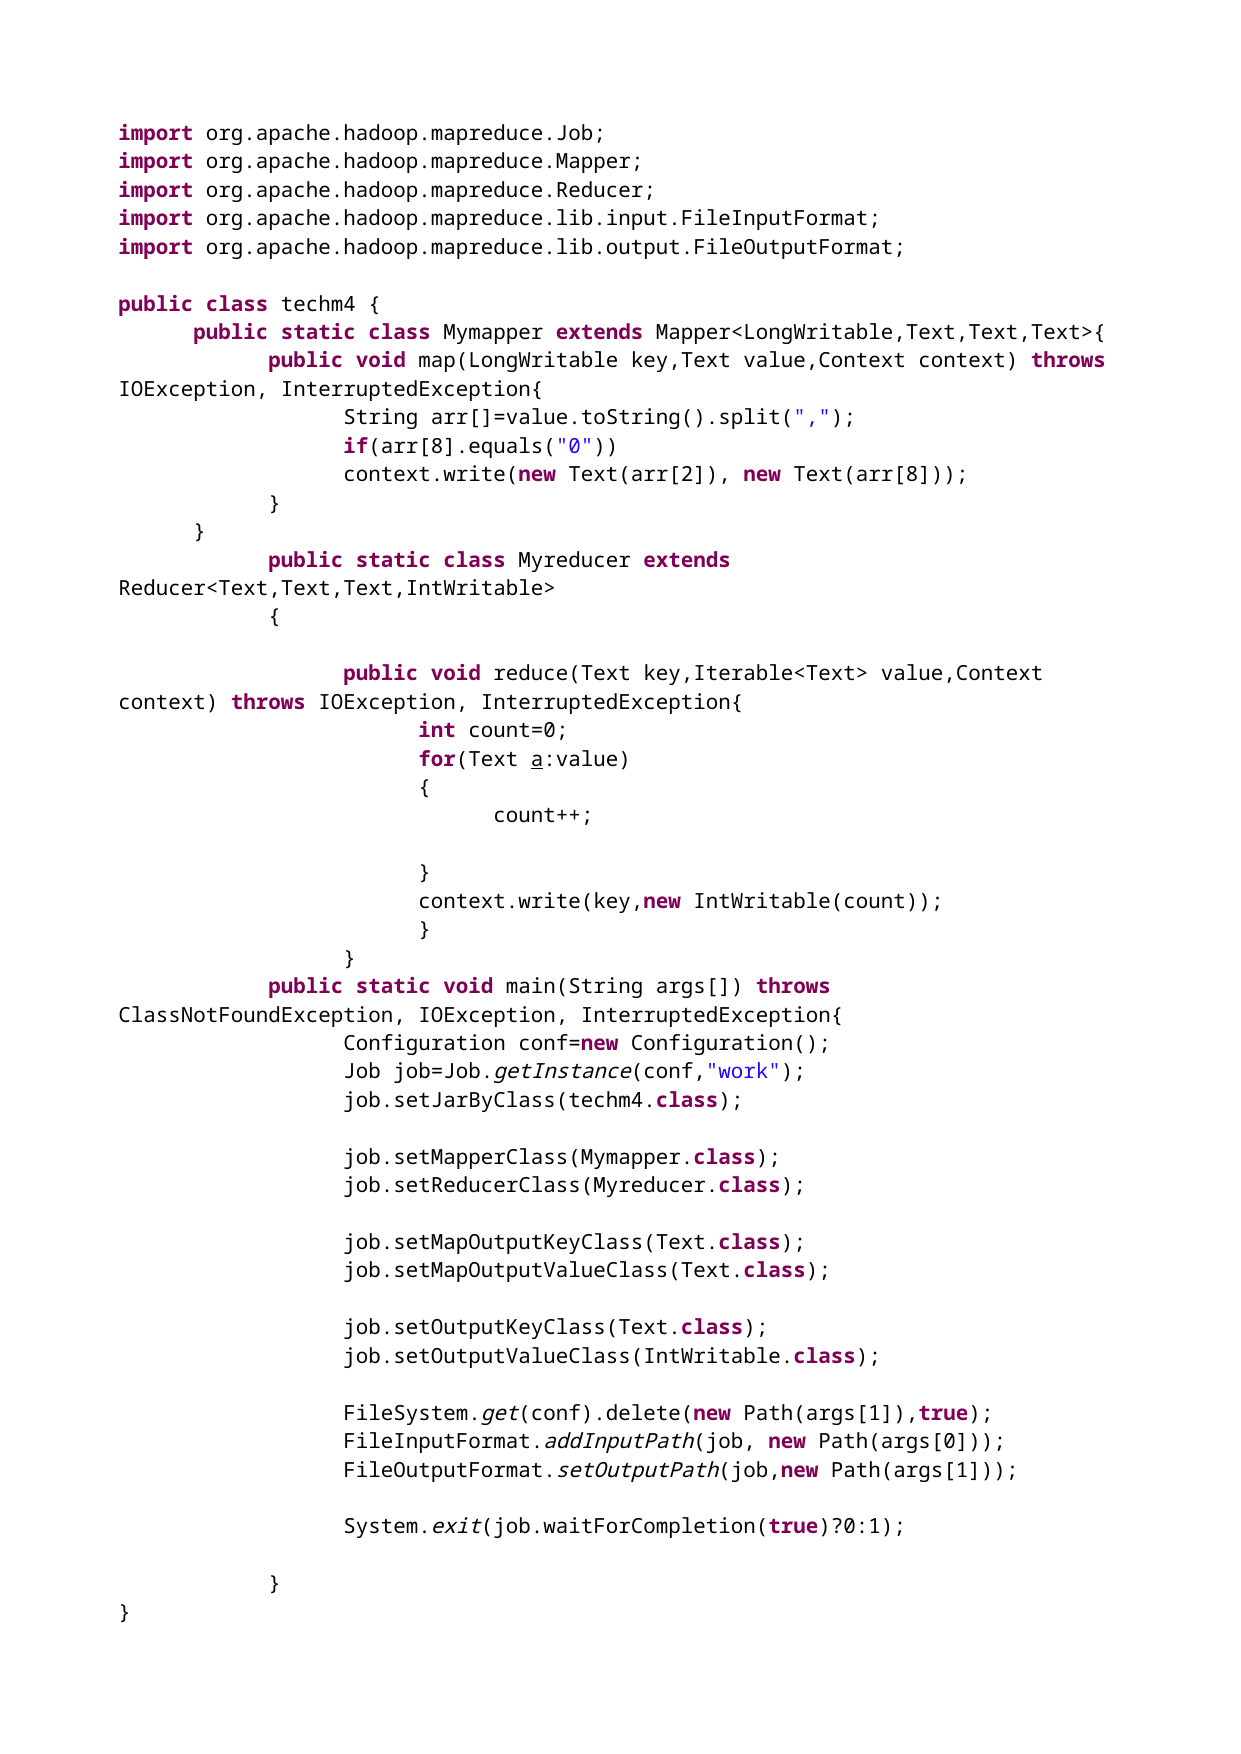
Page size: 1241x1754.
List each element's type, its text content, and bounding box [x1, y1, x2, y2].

text System.exit(job.waitForCompletion(true)?0:1); [118, 1512, 1122, 1540]
text } [118, 914, 1122, 943]
text FileSystem.get(conf).delete(new Path(args[1]),true); [118, 1398, 1122, 1426]
text import org.apache.hadoop.mapreduce.lib.input.FileInputFormat; [118, 203, 1122, 232]
text job.setJarByClass(techm4.class); [118, 1085, 1122, 1113]
text public static class Myreducer extends Reducer<Text,Text,Text,IntWritable> [118, 545, 1122, 602]
text job.setOutputValueClass(IntWritable.class); [118, 1341, 1122, 1369]
text } [118, 488, 1122, 516]
text import org.apache.hadoop.mapreduce.Mapper; [118, 147, 1122, 175]
text FileOutputFormat.setOutputPath(job,new Path(args[1])); [118, 1455, 1122, 1483]
text FileInputFormat.addInputPath(job, new Path(args[0])); [118, 1426, 1122, 1455]
text } [118, 943, 1122, 971]
text public void reduce(Text key,Iterable<Text> value,Context context) throws IOException, InterruptedException{ [118, 658, 1122, 715]
text import org.apache.hadoop.mapreduce.Job; [118, 118, 1122, 147]
text } [118, 857, 1122, 886]
text count++; [118, 801, 1122, 829]
text public static class Mymapper extends Mapper<LongWritable,Text,Text,Text>{ [118, 317, 1122, 346]
text Configuration conf=new Configuration(); [118, 1028, 1122, 1057]
text job.setReducerClass(Myreducer.class); [118, 1170, 1122, 1199]
text job.setMapOutputValueClass(Text.class); [118, 1256, 1122, 1284]
text { [118, 772, 1122, 801]
text import org.apache.hadoop.mapreduce.lib.output.FileOutputFormat; [118, 232, 1122, 260]
text public static void main(String args[]) throws ClassNotFoundException, IOException, InterruptedException{ [118, 971, 1122, 1028]
text String arr[]=value.toString().split(","); [118, 402, 1122, 431]
text } [118, 1568, 1122, 1597]
text } [118, 516, 1122, 545]
text context.write(new Text(arr[2]), new Text(arr[8])); [118, 459, 1122, 488]
text public void map(LongWritable key,Text value,Context context) throws IOException, InterruptedException{ [118, 346, 1122, 402]
text job.setOutputKeyClass(Text.class); [118, 1312, 1122, 1341]
text int count=0; [118, 715, 1122, 744]
text import org.apache.hadoop.mapreduce.Reducer; [118, 175, 1122, 203]
text { [118, 602, 1122, 630]
text Job job=Job.getInstance(conf,"work"); [118, 1057, 1122, 1085]
text public class techm4 { [118, 289, 1122, 317]
text } [118, 1597, 1122, 1625]
text if(arr[8].equals("0")) [118, 431, 1122, 459]
text context.write(key,new IntWritable(count)); [118, 886, 1122, 914]
text for(Text a:value) [118, 744, 1122, 772]
text job.setMapperClass(Mymapper.class); [118, 1142, 1122, 1170]
text job.setMapOutputKeyClass(Text.class); [118, 1227, 1122, 1256]
